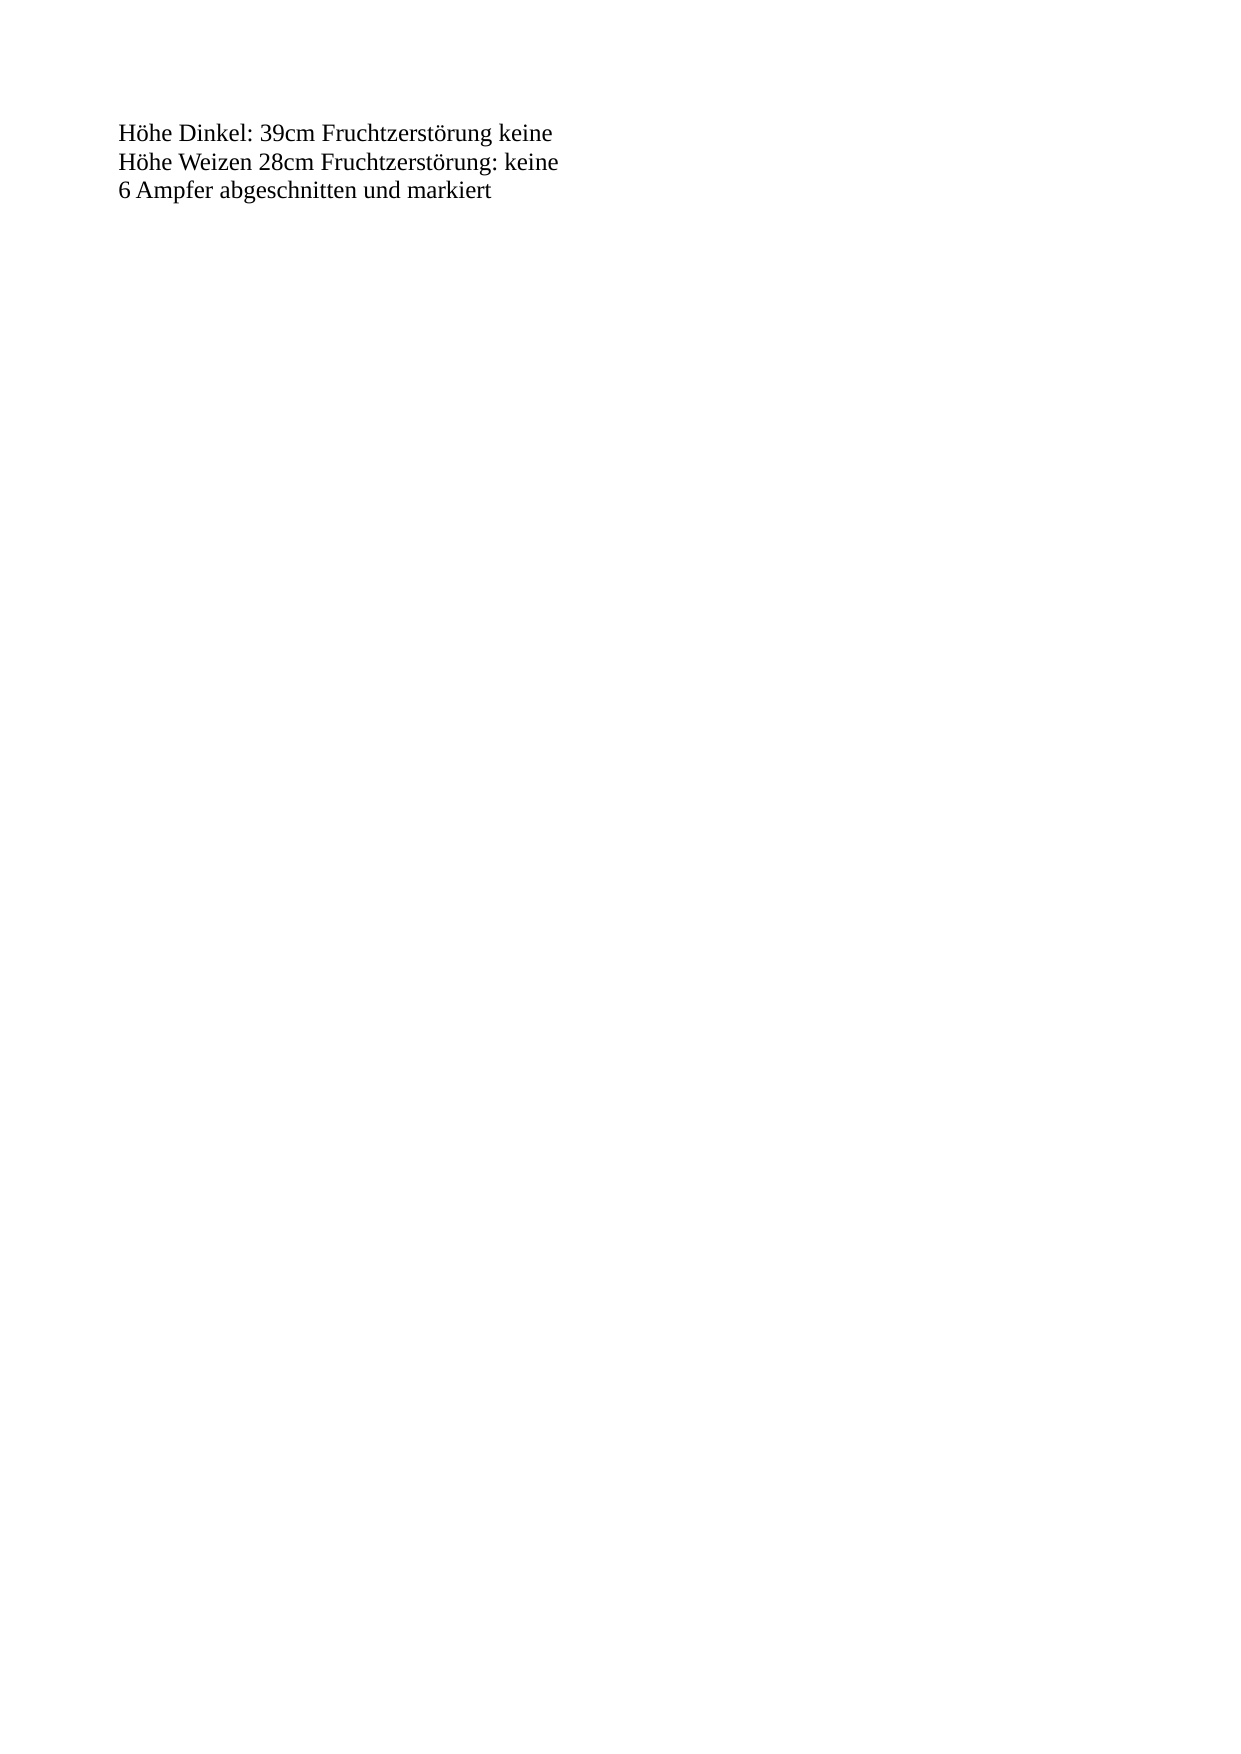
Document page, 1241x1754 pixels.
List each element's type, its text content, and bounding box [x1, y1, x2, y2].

text Höhe Weizen 28cm Fruchtzerstörung: keine [118, 147, 1122, 176]
text 6 Ampfer abgeschnitten und markiert [118, 176, 1122, 204]
text Höhe Dinkel: 39cm Fruchtzerstörung keine [118, 118, 1122, 147]
